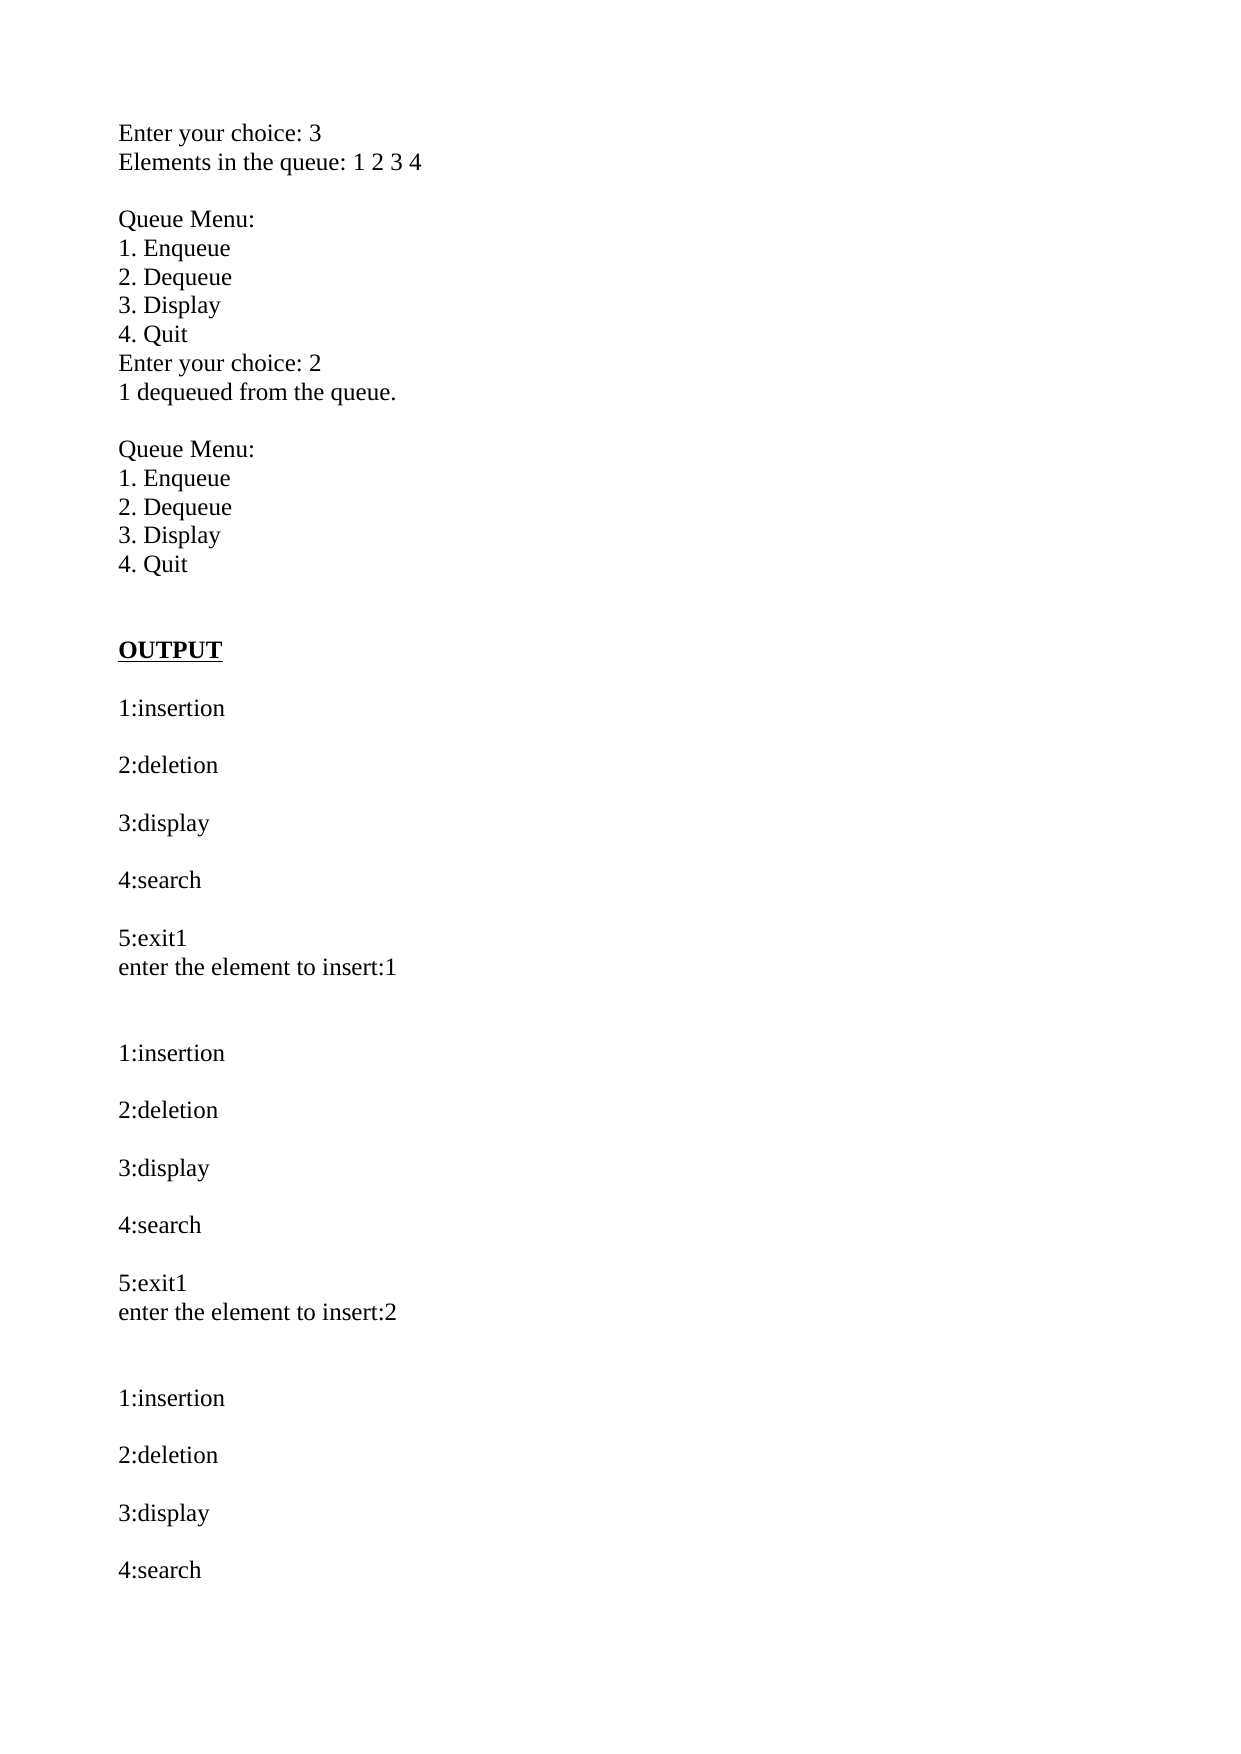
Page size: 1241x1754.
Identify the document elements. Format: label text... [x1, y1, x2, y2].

text 4:search [118, 866, 1122, 894]
text 3:display [118, 1498, 1122, 1527]
text 4:search [118, 1556, 1122, 1584]
text 3:display [118, 1153, 1122, 1182]
text Elements in the queue: 1 2 3 4 [118, 147, 1122, 176]
text 2:deletion [118, 1441, 1122, 1469]
text 2. Dequeue [118, 492, 1122, 521]
text 2:deletion [118, 1096, 1122, 1124]
text 1. Enqueue [118, 233, 1122, 262]
text 1:insertion [118, 1038, 1122, 1067]
text 4:search [118, 1211, 1122, 1239]
text 1. Enqueue [118, 463, 1122, 492]
text 5:exit1 [118, 1268, 1122, 1297]
text Enter your choice: 3 [118, 118, 1122, 147]
text 5:exit1 [118, 923, 1122, 952]
text enter the element to insert:2 [118, 1297, 1122, 1326]
text 2. Dequeue [118, 262, 1122, 291]
text Enter your choice: 2 [118, 348, 1122, 377]
text 3. Display [118, 521, 1122, 549]
text Queue Menu: [118, 434, 1122, 463]
text 2:deletion [118, 751, 1122, 779]
text 3. Display [118, 291, 1122, 319]
text OUTPUT [118, 636, 1122, 664]
text 1:insertion [118, 1383, 1122, 1412]
text Queue Menu: [118, 204, 1122, 233]
text 1 dequeued from the queue. [118, 377, 1122, 406]
text 3:display [118, 808, 1122, 837]
text 1:insertion [118, 693, 1122, 722]
text enter the element to insert:1 [118, 952, 1122, 981]
text 4. Quit [118, 549, 1122, 578]
text 4. Quit [118, 319, 1122, 348]
